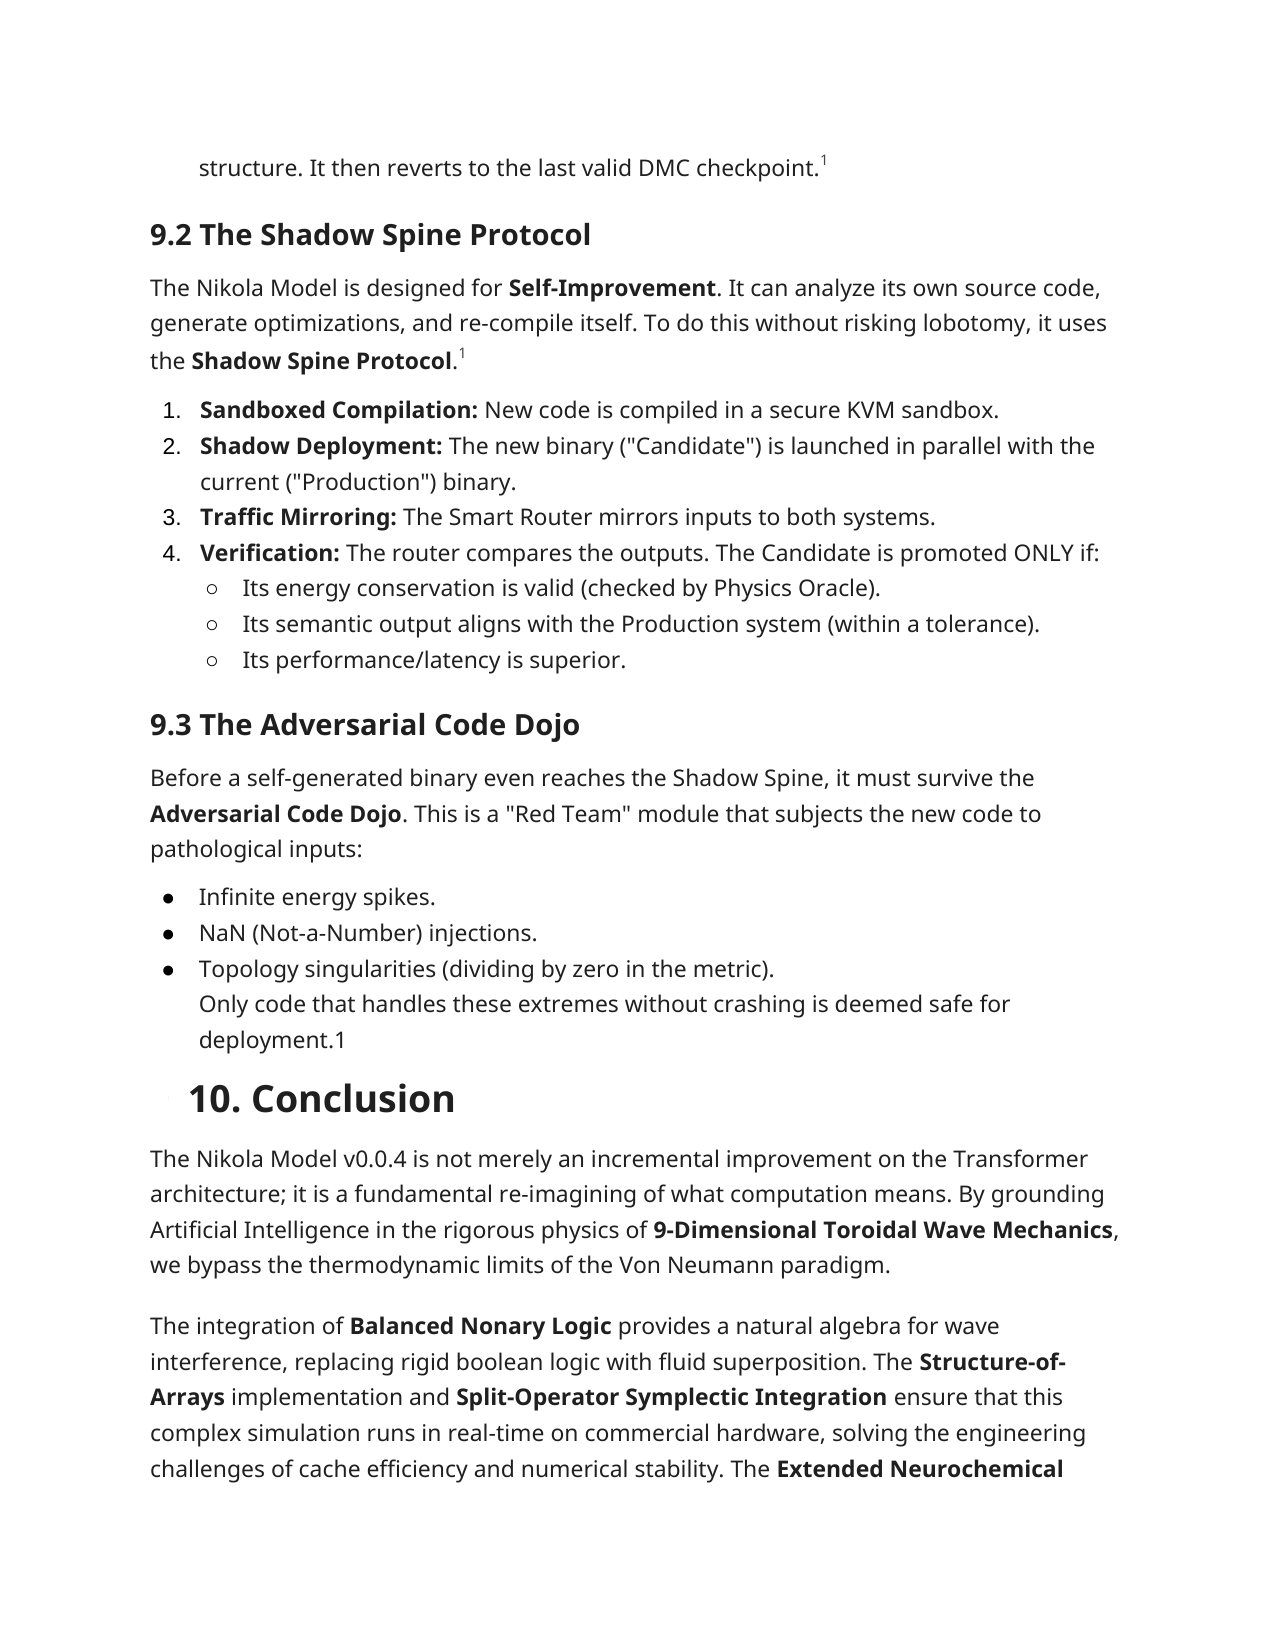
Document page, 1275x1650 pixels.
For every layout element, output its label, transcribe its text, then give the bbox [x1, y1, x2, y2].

list Sandboxed Compilation: New code is compiled in a secure KVM sandbox. [162, 394, 1125, 426]
list Verification: The router compares the outputs. The Candidate is promoted ONLY if: [162, 537, 1125, 568]
subtitle 9.3 The Adversarial Code Dojo [150, 704, 1125, 744]
text The Nikola Model v0.0.4 is not merely an incremental improvement on the Transformer architecture; it is a fundamental re-imagining of what computation means. By grounding Artificial Intelligence in the rigorous physics of 9-Dimensional Toroidal Wave Mechanics, we bypass the thermodynamic limits of the Von Neumann paradigm. [150, 1143, 1125, 1281]
list Shadow Deployment: The new binary ("Candidate") is launched in parallel with the current ("Production") binary. [162, 430, 1125, 497]
text The integration of Balanced Nonary Logic provides a natural algebra for wave interference, replacing rigid boolean logic with fluid superposition. The Structure-of-Arrays implementation and Split-Operator Symplectic Integration ensure that this complex simulation runs in real-time on commercial hardware, solving the engineering challenges of cache efficiency and numerical stability. The Extended Neurochemical [150, 1310, 1125, 1484]
list structure. It then reverts to the last valid DMC checkpoint.1 [161, 150, 1125, 184]
list Its energy conservation is valid (checked by Physics Oracle). [205, 572, 1125, 604]
subtitle 9.2 The Shadow Spine Protocol [150, 214, 1125, 253]
subtitle 10. Conclusion [150, 1072, 1125, 1123]
list Traffic Mirroring: The Smart Router mirrors inputs to both systems. [162, 501, 1125, 532]
list Topology singularities (dividing by zero in the metric). Only code that handles these extremes without crashing is deemed safe for deployment.1 [161, 953, 1125, 1055]
list Infinite energy spikes. [161, 881, 1125, 913]
list Its semantic output aligns with the Production system (within a tolerance). [205, 608, 1125, 639]
text The Nikola Model is designed for Self-Improvement. It can analyze its own source code, generate optimizations, and re-compile itself. To do this without risking lobotomy, it uses the Shadow Spine Protocol.1 [150, 271, 1125, 377]
list Its performance/latency is superior. [205, 644, 1125, 675]
text Before a self-generated binary even reaches the Shadow Spine, it must survive the Adversarial Code Dojo. This is a "Red Team" module that subjects the new code to pathological inputs: [150, 762, 1125, 864]
list NaN (Not-a-Number) injections. [161, 917, 1125, 948]
